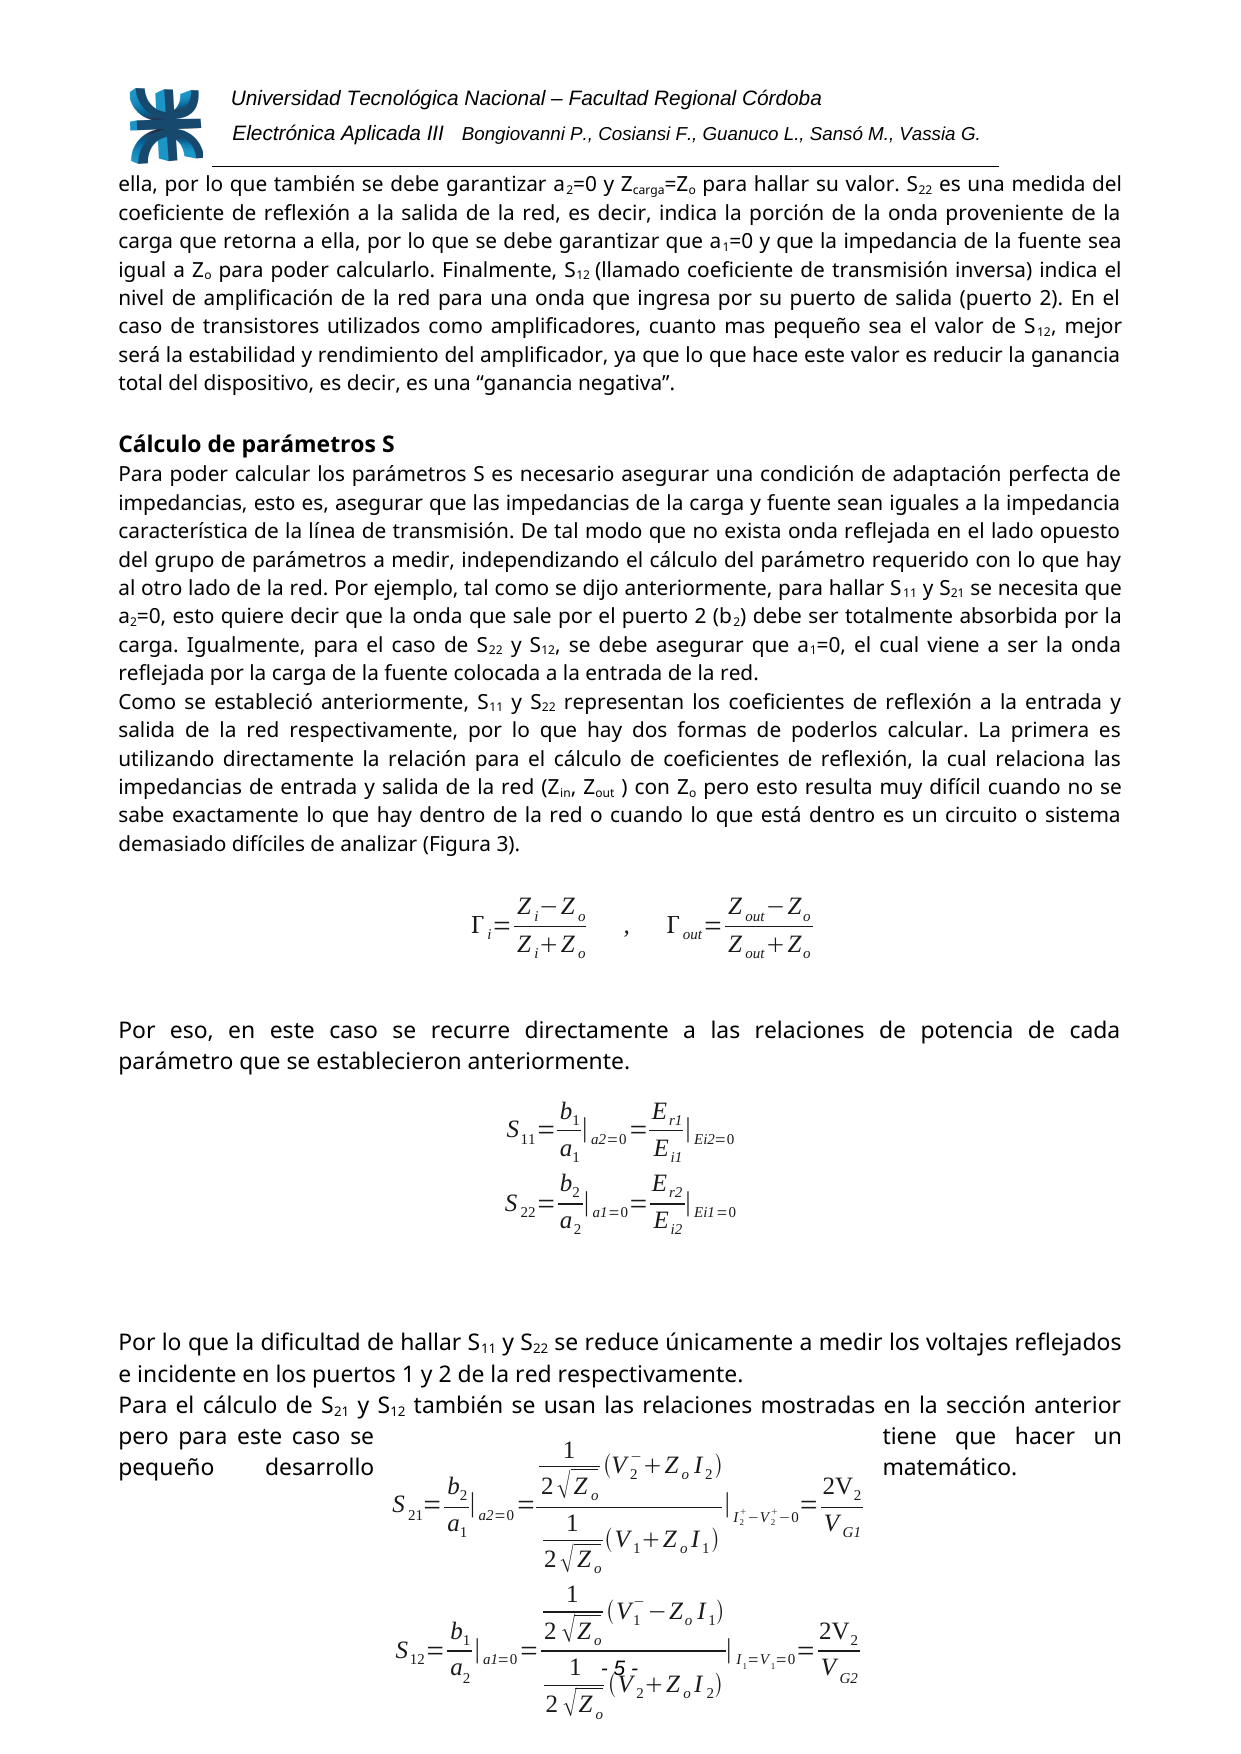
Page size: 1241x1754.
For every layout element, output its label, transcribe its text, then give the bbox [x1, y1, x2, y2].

text Para el cálculo de S21 y S12 también se usan las relaciones mostradas en la sección anterior pero para este caso se tiene que hacer un pequeño desarrollo matemático. [118, 1389, 1122, 1482]
text Por lo que la dificultad de hallar S11 y S22 se reduce únicamente a medir los voltajes reflejados e incidente en los puertos 1 y 2 de la red respectivamente. [118, 1326, 1122, 1389]
text Cálculo de parámetros S [118, 428, 1122, 459]
picture [129, 88, 203, 164]
text Para poder calcular los parámetros S es necesario asegurar una condición de adaptación perfecta de impedancias, esto es, asegurar que las impedancias de la carga y fuente sean iguales a la impedancia característica de la línea de transmisión. De tal modo que no exista onda reflejada en el lado opuesto del grupo de parámetros a medir, independizando el cálculo del parámetro requerido con lo que hay al otro lado de la red. Por ejemplo, tal como se dijo anteriormente, para hallar S11 y S21 se necesita que a2=0, esto quiere decir que la onda que sale por el puerto 2 (b2) debe ser totalmente absorbida por la carga. Igualmente, para el caso de S22 y S12, se debe asegurar que a1=0, el cual viene a ser la onda reflejada por la carga de la fuente colocada a la entrada de la red. [118, 459, 1122, 687]
text ella, por lo que también se debe garantizar a2=0 y Zcarga=Zo para hallar su valor. S22 es una medida del coeficiente de reflexión a la salida de la red, es decir, indica la porción de la onda proveniente de la carga que retorna a ella, por lo que se debe garantizar que a1=0 y que la impedancia de la fuente sea igual a Zo para poder calcularlo. Finalmente, S12 (llamado coeficiente de transmisión inversa) indica el nivel de amplificación de la red para una onda que ingresa por su puerto de salida (puerto 2). En el caso de transistores utilizados como amplificadores, cuanto mas pequeño sea el valor de S12, mejor será la estabilidad y rendimiento del amplificador, ya que lo que hace este valor es reducir la ganancia total del dispositivo, es decir, es una “ganancia negativa”. [118, 169, 1122, 397]
text Por eso, en este caso se recurre directamente a las relaciones de potencia de cada parámetro que se establecieron anteriormente. [118, 1014, 1122, 1076]
text Como se estableció anteriormente, S11 y S22 representan los coeficientes de reflexión a la entrada y salida de la red respectivamente, por lo que hay dos formas de poderlos calcular. La primera es utilizando directamente la relación para el cálculo de coeficientes de reflexión, la cual relaciona las impedancias de entrada y salida de la red (Zin, Zout ) con Zo pero esto resulta muy difícil cuando no se sabe exactamente lo que hay dentro de la red o cuando lo que está dentro es un circuito o sistema demasiado difíciles de analizar (Figura 3). [118, 687, 1122, 857]
